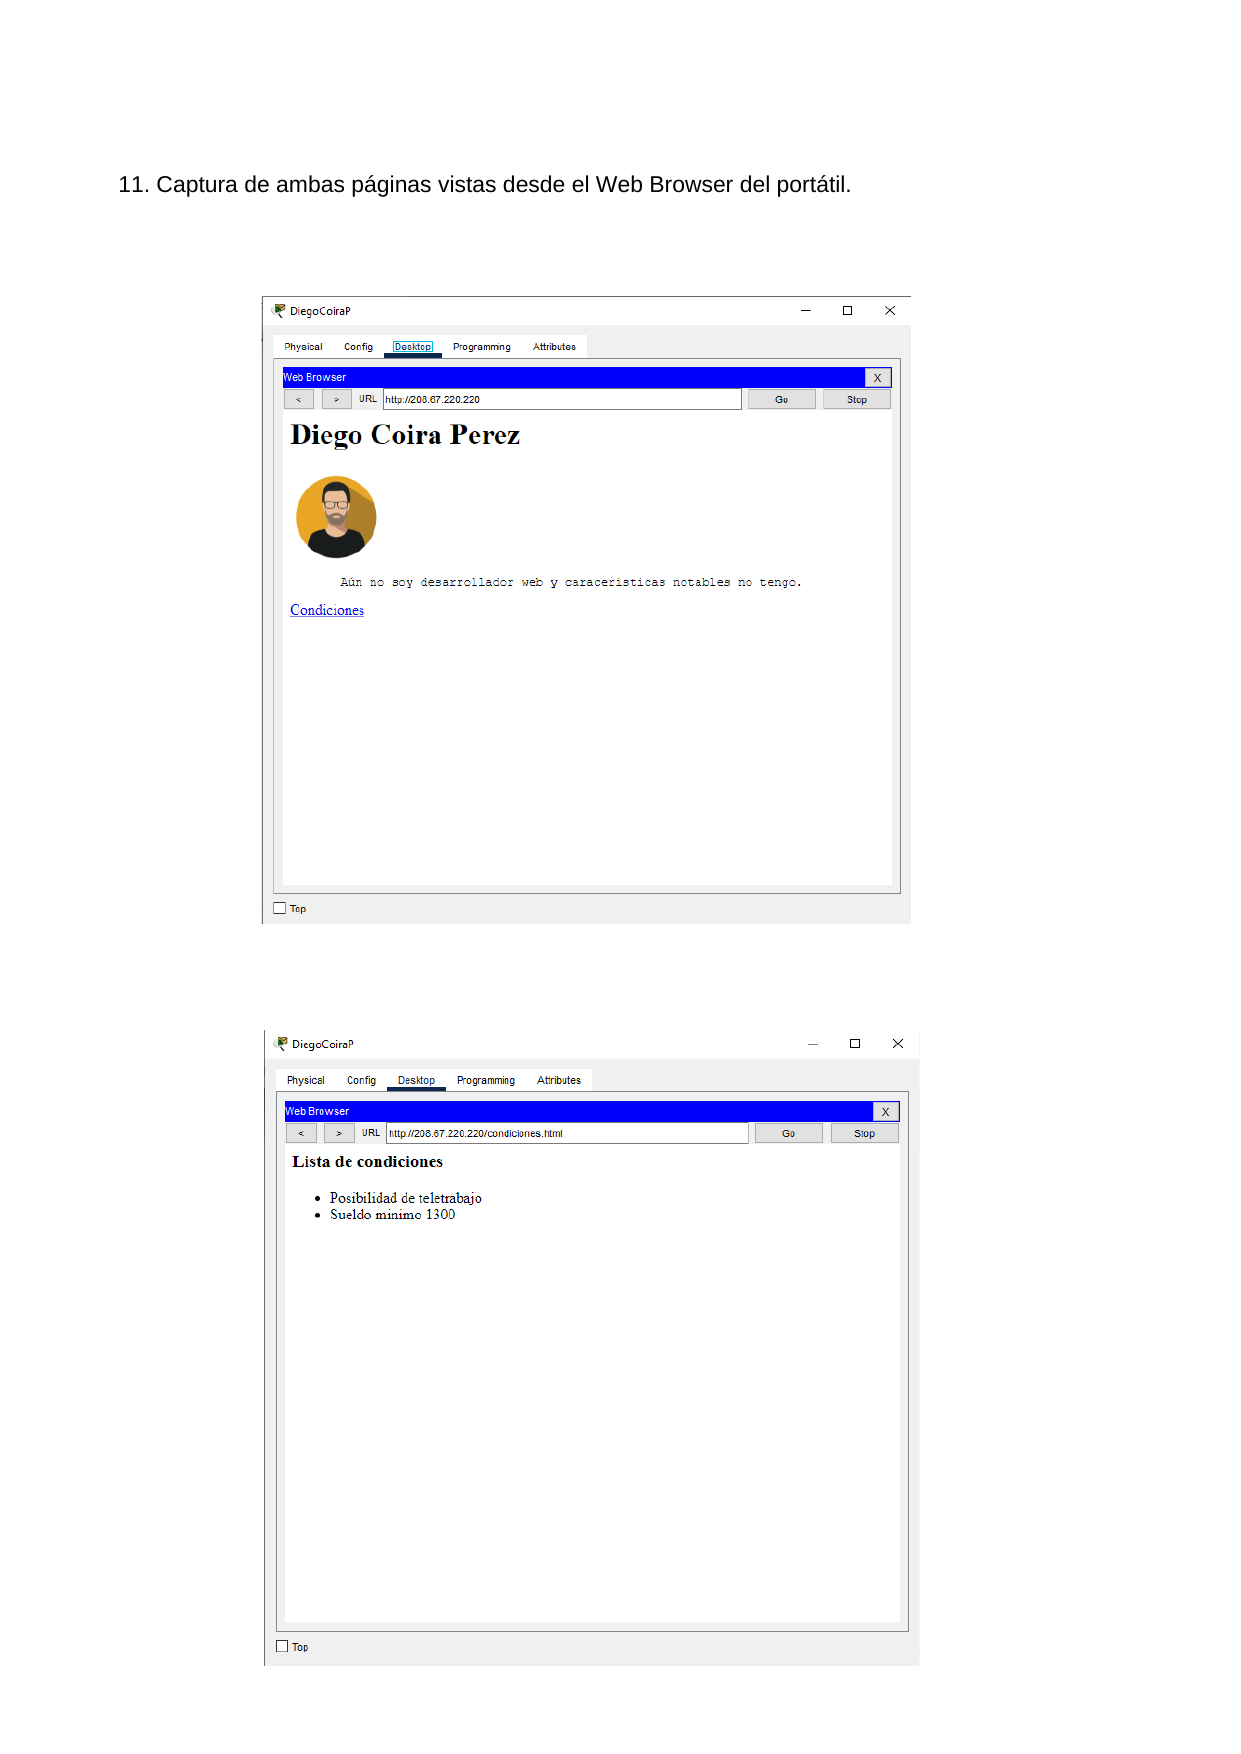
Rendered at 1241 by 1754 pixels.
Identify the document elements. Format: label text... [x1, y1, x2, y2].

picture [264, 1030, 920, 1666]
picture [261, 296, 911, 924]
text 11. Captura de ambas páginas vistas desde el Web Browser del portátil. [118, 171, 1122, 197]
